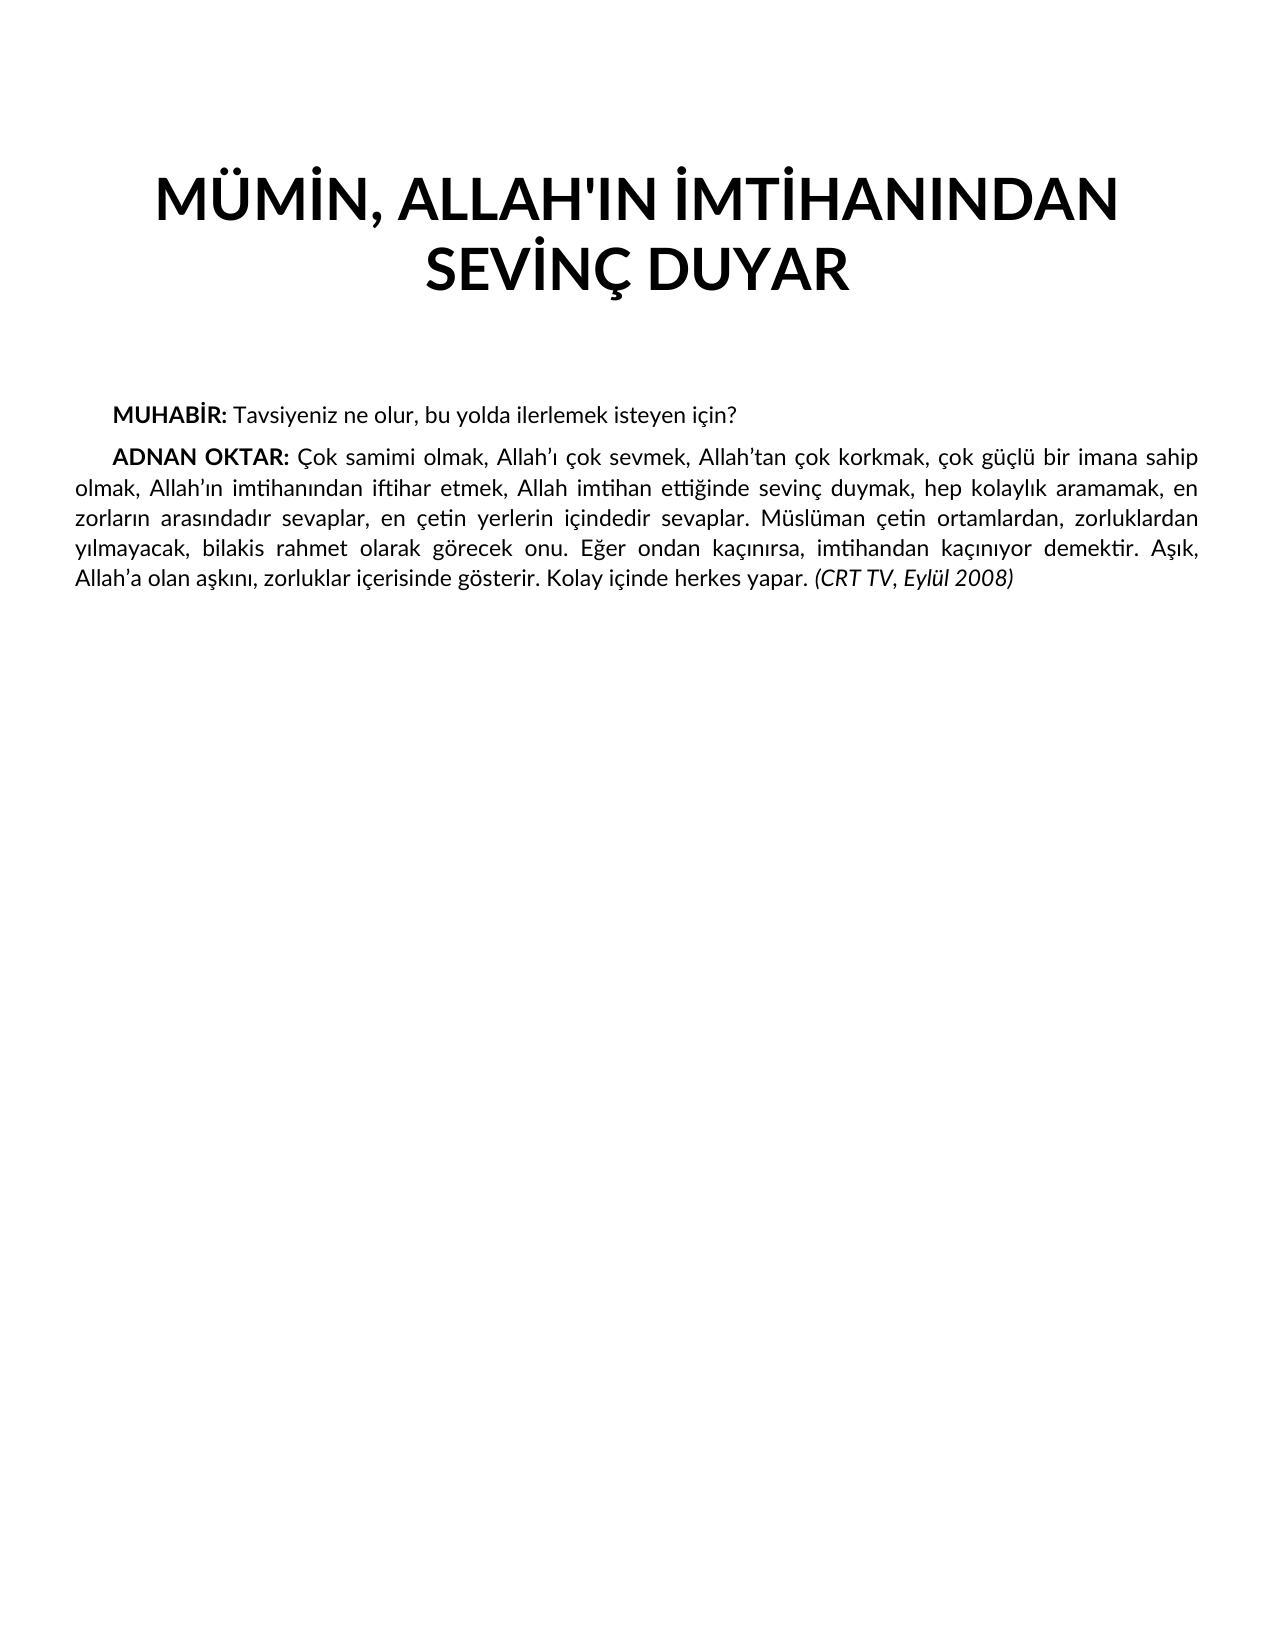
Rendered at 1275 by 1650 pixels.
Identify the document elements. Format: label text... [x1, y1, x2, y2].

subtitle MÜMİN, ALLAH'IN İMTİHANINDAN SEVİNÇ DUYAR [75, 162, 1200, 302]
text Adnan Oktar: Çok samimi olmak, Allah’ı çok sevmek, Allah’tan çok korkmak, çok güçlü bir imana sahip olmak, Allah’ın imtihanından iftihar etmek, Allah imtihan ettiğinde sevinç duymak, hep kolaylık aramamak, en zorların arasındadır sevaplar, en çetin yerlerin içindedir sevaplar. Müslüman çetin ortamlardan, zorluklardan yılmayacak, bilakis rahmet olarak görecek onu. Eğer ondan kaçınırsa, imtihandan kaçınıyor demektir. Aşık, Allah’a olan aşkını, zorluklar içerisinde gösterir. Kolay içinde herkes yapar. (CRT TV, Eylül 2008) [75, 443, 1200, 591]
text Muhabİr: Tavsiyeniz ne olur, bu yolda ilerlemek isteyen için? [75, 400, 1200, 428]
